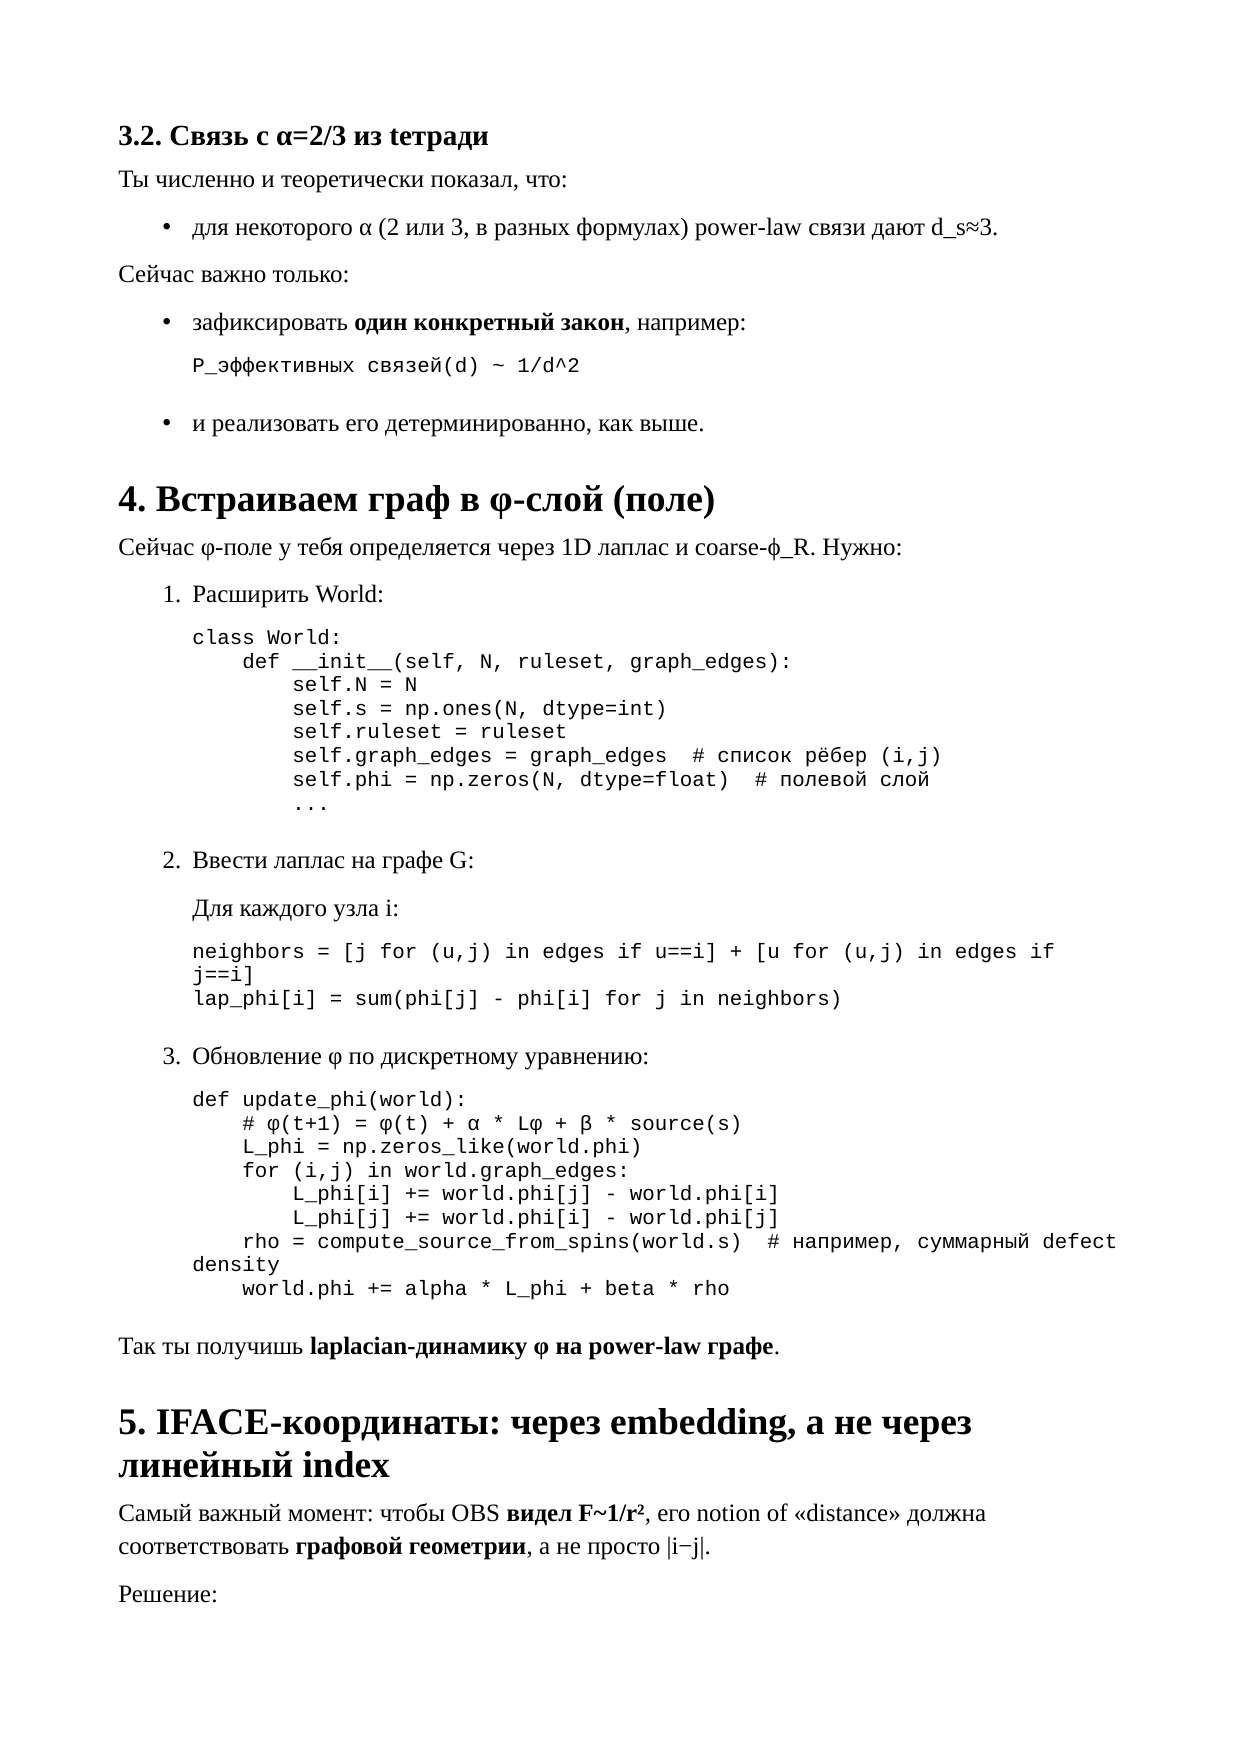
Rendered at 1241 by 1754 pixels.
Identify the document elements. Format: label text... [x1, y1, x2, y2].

subtitle 4. Встраиваем граф в φ‑слой (поле) [118, 476, 1122, 519]
list P_эффективных связей(d) ~ 1/d^2 [162, 354, 1122, 378]
list def update_phi(world): [162, 1089, 1122, 1112]
list ... [162, 792, 1122, 816]
list Для каждого узла i: [162, 893, 1122, 922]
list # φ(t+1) = φ(t) + α * Lφ + β * source(s) [162, 1112, 1122, 1136]
list for (i,j) in world.graph_edges: [162, 1160, 1122, 1183]
list neighbors = [j for (u,j) in edges if u==i] + [u for (u,j) in edges if j==i] [162, 941, 1122, 988]
list self.ruleset = ruleset [162, 722, 1122, 745]
list для некоторого α (2 или 3, в разных формулах) power‑law связи дают d_s≈3. [162, 212, 1122, 241]
list world.phi += alpha * L_phi + beta * rho [162, 1278, 1122, 1302]
text Решение: [118, 1579, 1122, 1608]
list L_phi[i] += world.phi[j] - world.phi[i] [162, 1183, 1122, 1207]
list def __init__(self, N, ruleset, graph_edges): [162, 651, 1122, 674]
list и реализовать его детерминированно, как выше. [162, 408, 1122, 436]
list class World: [162, 627, 1122, 651]
list rho = compute_source_from_spins(world.s) # например, суммарный defect density [162, 1231, 1122, 1278]
subtitle 3.2. Связь с α=2/3 из tетради [118, 118, 1122, 152]
text Сейчас φ‑поле у тебя определяется через 1D лаплас и coarse‑ϕ_R. Нужно: [118, 532, 1122, 561]
list self.s = np.ones(N, dtype=int) [162, 698, 1122, 722]
list L_phi = np.zeros_like(world.phi) [162, 1136, 1122, 1160]
text Так ты получишь laplacian‑динамику φ на power‑law графе. [118, 1331, 1122, 1360]
list зафиксировать один конкретный закон, например: [162, 307, 1122, 336]
text Самый важный момент: чтобы OBS видел F~1/r², его notion of «distance» должна соответствовать графовой геометрии, а не просто |i−j|. [118, 1498, 1122, 1560]
text Ты численно и теоретически показал, что: [118, 164, 1122, 193]
text Сейчас важно только: [118, 259, 1122, 288]
list Обновление φ по дискретному уравнению: [162, 1041, 1122, 1070]
list self.graph_edges = graph_edges # список рёбер (i,j) [162, 745, 1122, 769]
list lap_phi[i] = sum(phi[j] - phi[i] for j in neighbors) [162, 988, 1122, 1012]
list Расширить World: [162, 579, 1122, 608]
list L_phi[j] += world.phi[i] - world.phi[j] [162, 1207, 1122, 1231]
list Ввести лаплас на графе G: [162, 846, 1122, 874]
list self.phi = np.zeros(N, dtype=float) # полевой слой [162, 769, 1122, 792]
list self.N = N [162, 674, 1122, 698]
subtitle 5. IFACE‑координаты: через embedding, а не через линейный index [118, 1399, 1122, 1486]
